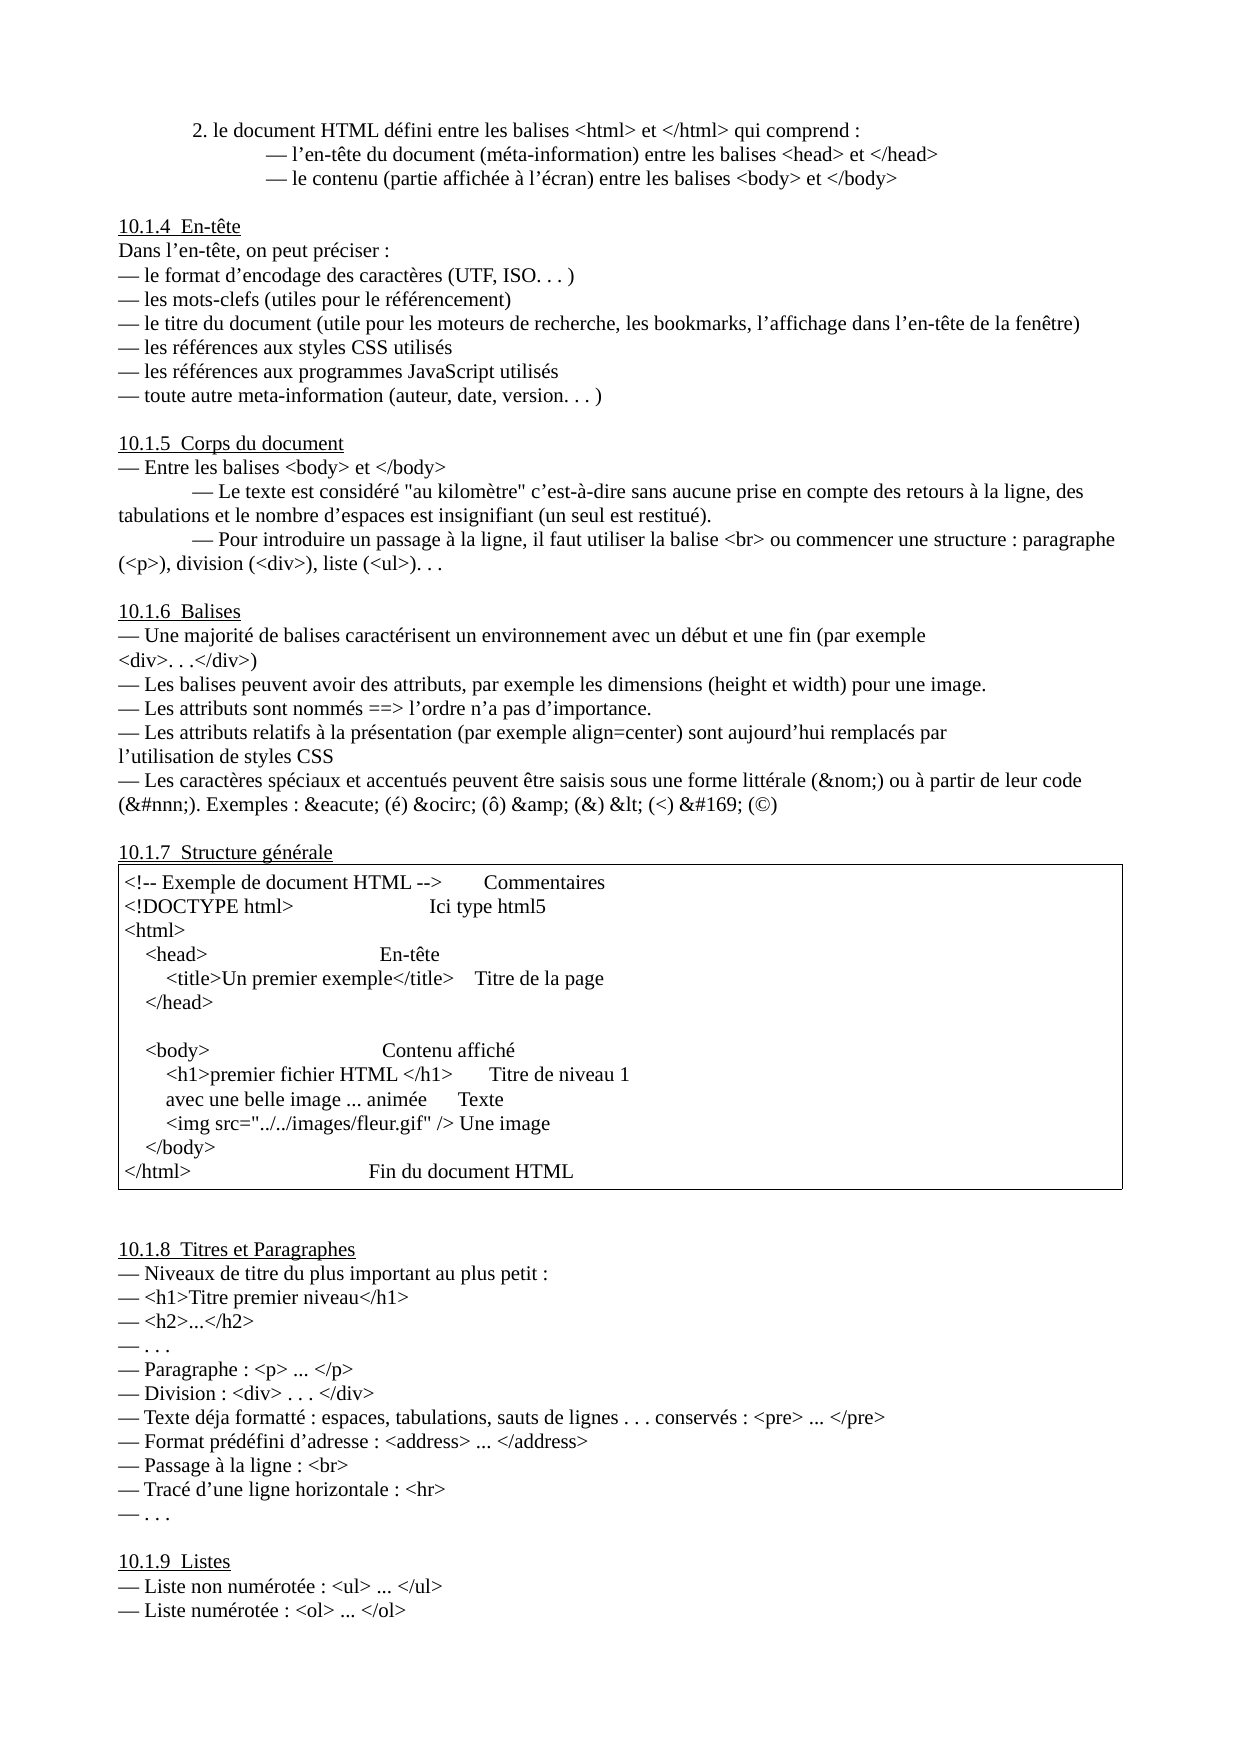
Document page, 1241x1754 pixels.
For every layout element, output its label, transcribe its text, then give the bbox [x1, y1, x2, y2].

text Dans l’en-tête, on peut préciser : [118, 238, 1122, 262]
text — les mots-clefs (utiles pour le référencement) [118, 287, 1122, 311]
text — les références aux programmes JavaScript utilisés [118, 359, 1122, 383]
text <div>. . .</div>) [118, 647, 1122, 672]
text — Pour introduire un passage à la ligne, il faut utiliser la balise <br> ou commencer une structure : paragraphe (<p>), division (<div>), liste (<ul>). . . [118, 527, 1122, 575]
text — Entre les balises <body> et </body> [118, 455, 1122, 479]
text 10.1.6 Balises [118, 599, 1122, 623]
text — Liste non numérotée : <ul> ... </ul> [118, 1573, 1122, 1598]
text — Division : <div> . . . </div> [118, 1381, 1122, 1405]
text 10.1.8 Titres et Paragraphes [118, 1237, 1122, 1261]
text — les références aux styles CSS utilisés [118, 335, 1122, 359]
text — Liste numérotée : <ol> ... </ol> [118, 1598, 1122, 1622]
text 10.1.7 Structure générale [118, 840, 1122, 864]
text — Les balises peuvent avoir des attributs, par exemple les dimensions (height et width) pour une image. [118, 672, 1122, 696]
text — Les attributs relatifs à la présentation (par exemple align=center) sont aujourd’hui remplacés par [118, 720, 1122, 744]
text 2. le document HTML défini entre les balises <html> et </html> qui comprend : [118, 118, 1122, 142]
text — . . . [118, 1501, 1122, 1525]
text — l’en-tête du document (méta-information) entre les balises <head> et </head> [118, 142, 1122, 166]
text — le format d’encodage des caractères (UTF, ISO. . . ) [118, 262, 1122, 287]
text 10.1.5 Corps du document [118, 431, 1122, 455]
text — Paragraphe : <p> ... </p> [118, 1357, 1122, 1381]
text 10.1.4 En-tête [118, 214, 1122, 238]
text 10.1.9 Listes [118, 1549, 1122, 1573]
text — Une majorité de balises caractérisent un environnement avec un début et une fin (par exemple [118, 623, 1122, 647]
text — Tracé d’une ligne horizontale : <hr> [118, 1477, 1122, 1501]
text — . . . [118, 1333, 1122, 1357]
text — Passage à la ligne : <br> [118, 1453, 1122, 1477]
text — <h1>Titre premier niveau</h1> [118, 1285, 1122, 1309]
text — le titre du document (utile pour les moteurs de recherche, les bookmarks, l’affichage dans l’en-tête de la fenêtre) [118, 311, 1122, 335]
text — Les caractères spéciaux et accentués peuvent être saisis sous une forme littérale (&nom;) ou à partir de leur code (&#nnn;). Exemples : &eacute; (é) &ocirc; (ô) &amp; (&) &lt; (<) &#169; (©) [118, 768, 1122, 816]
text — Niveaux de titre du plus important au plus petit : [118, 1261, 1122, 1285]
text — toute autre meta-information (auteur, date, version. . . ) [118, 383, 1122, 407]
text — le contenu (partie affichée à l’écran) entre les balises <body> et </body> [118, 166, 1122, 190]
text — Les attributs sont nommés ==> l’ordre n’a pas d’importance. [118, 696, 1122, 720]
text — Texte déja formatté : espaces, tabulations, sauts de lignes . . . conservés : <pre> ... </pre> [118, 1405, 1122, 1429]
text — Format prédéfini d’adresse : <address> ... </address> [118, 1429, 1122, 1453]
text — Le texte est considéré "au kilomètre" c’est-à-dire sans aucune prise en compte des retours à la ligne, des tabulations et le nombre d’espaces est insignifiant (un seul est restitué). [118, 479, 1122, 527]
table_header <!-- Exemple de document HTML --> Commentaires <!DOCTYPE html> Ici type html5 <html> <head> En-tête <title>Un premier exemple</title> Titre de la page </head> <body> Contenu affiché <h1>premier fichier HTML </h1> Titre de niveau 1 avec une belle image ... animée Texte <img src="../../images/fleur.gif" /> Une image </body> </html> Fin du document HTML [119, 865, 1122, 1188]
text — <h2>...</h2> [118, 1309, 1122, 1333]
text l’utilisation de styles CSS [118, 744, 1122, 768]
